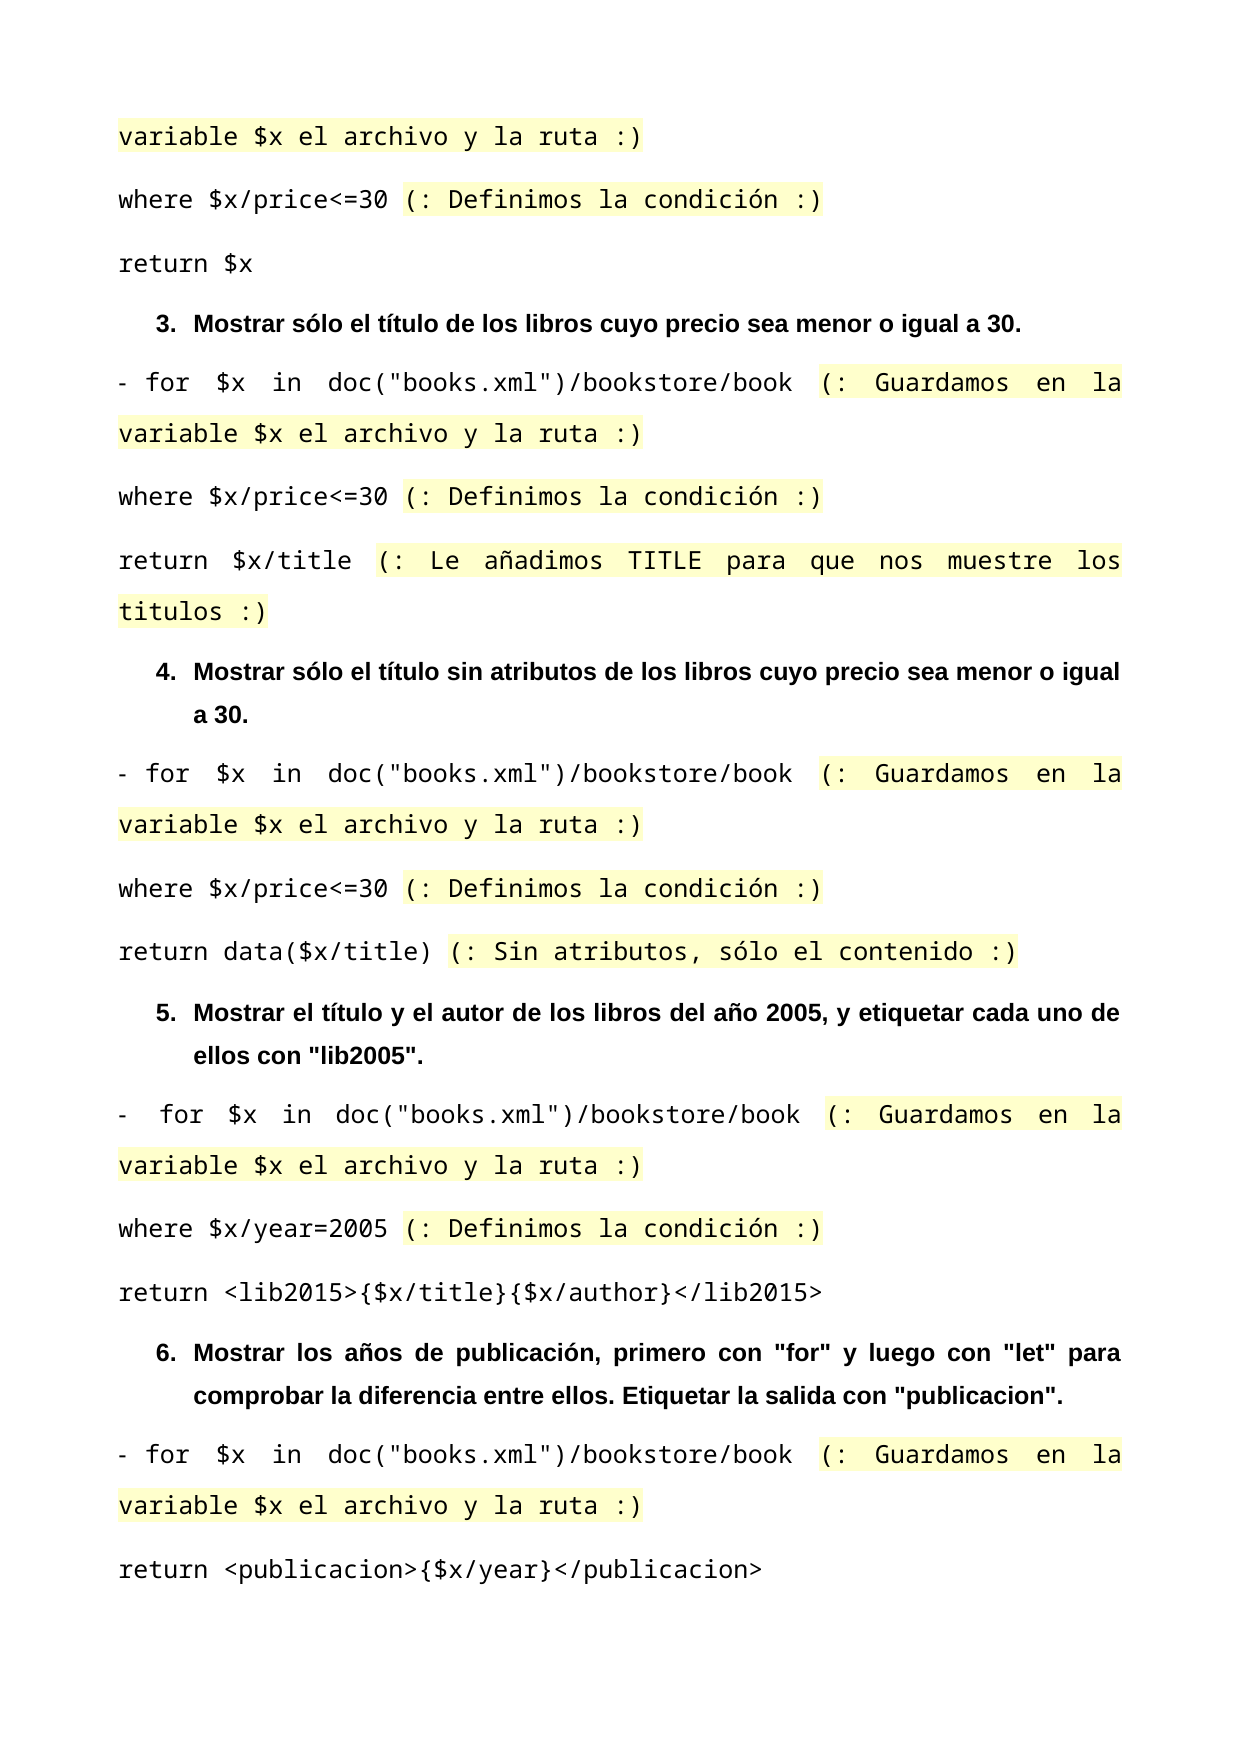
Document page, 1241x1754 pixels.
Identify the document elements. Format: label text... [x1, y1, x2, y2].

text where $x/price<=30 (: Definimos la condición :) [118, 870, 1122, 904]
list Mostrar sólo el título sin atributos de los libros cuyo precio sea menor o igual a 30. [156, 657, 1122, 729]
text where $x/year=2005 (: Definimos la condición :) [118, 1211, 1122, 1245]
text - for $x in doc("books.xml")/bookstore/book (: Guardamos en la variable $x el archivo y la ruta :) [118, 1096, 1122, 1181]
list Mostrar los años de publicación, primero con "for" y luego con "let" para comprobar la diferencia entre ellos. Etiquetar la salida con "publicacion". [156, 1338, 1122, 1410]
list Mostrar el título y el autor de los libros del año 2005, y etiquetar cada uno de ellos con "lib2005". [156, 997, 1122, 1069]
text return <lib2015>{$x/title}{$x/author}</lib2015> [118, 1274, 1122, 1308]
text return $x/title (: Le añadimos TITLE para que nos muestre los titulos :) [118, 542, 1122, 628]
text where $x/price<=30 (: Definimos la condición :) [118, 479, 1122, 513]
text return $x [118, 245, 1122, 279]
text where $x/price<=30 (: Definimos la condición :) [118, 182, 1122, 216]
text - for $x in doc("books.xml")/bookstore/book (: Guardamos en la variable $x el archivo y la ruta :) [118, 756, 1122, 841]
text variable $x el archivo y la ruta :) [118, 118, 1122, 152]
text - for $x in doc("books.xml")/bookstore/book (: Guardamos en la variable $x el archivo y la ruta :) [118, 364, 1122, 449]
text return data($x/title) (: Sin atributos, sólo el contenido :) [118, 934, 1122, 968]
list Mostrar sólo el título de los libros cuyo precio sea menor o igual a 30. [156, 309, 1122, 337]
text - for $x in doc("books.xml")/bookstore/book (: Guardamos en la variable $x el archivo y la ruta :) [118, 1437, 1122, 1522]
text return <publicacion>{$x/year}</publicacion> [118, 1551, 1122, 1585]
